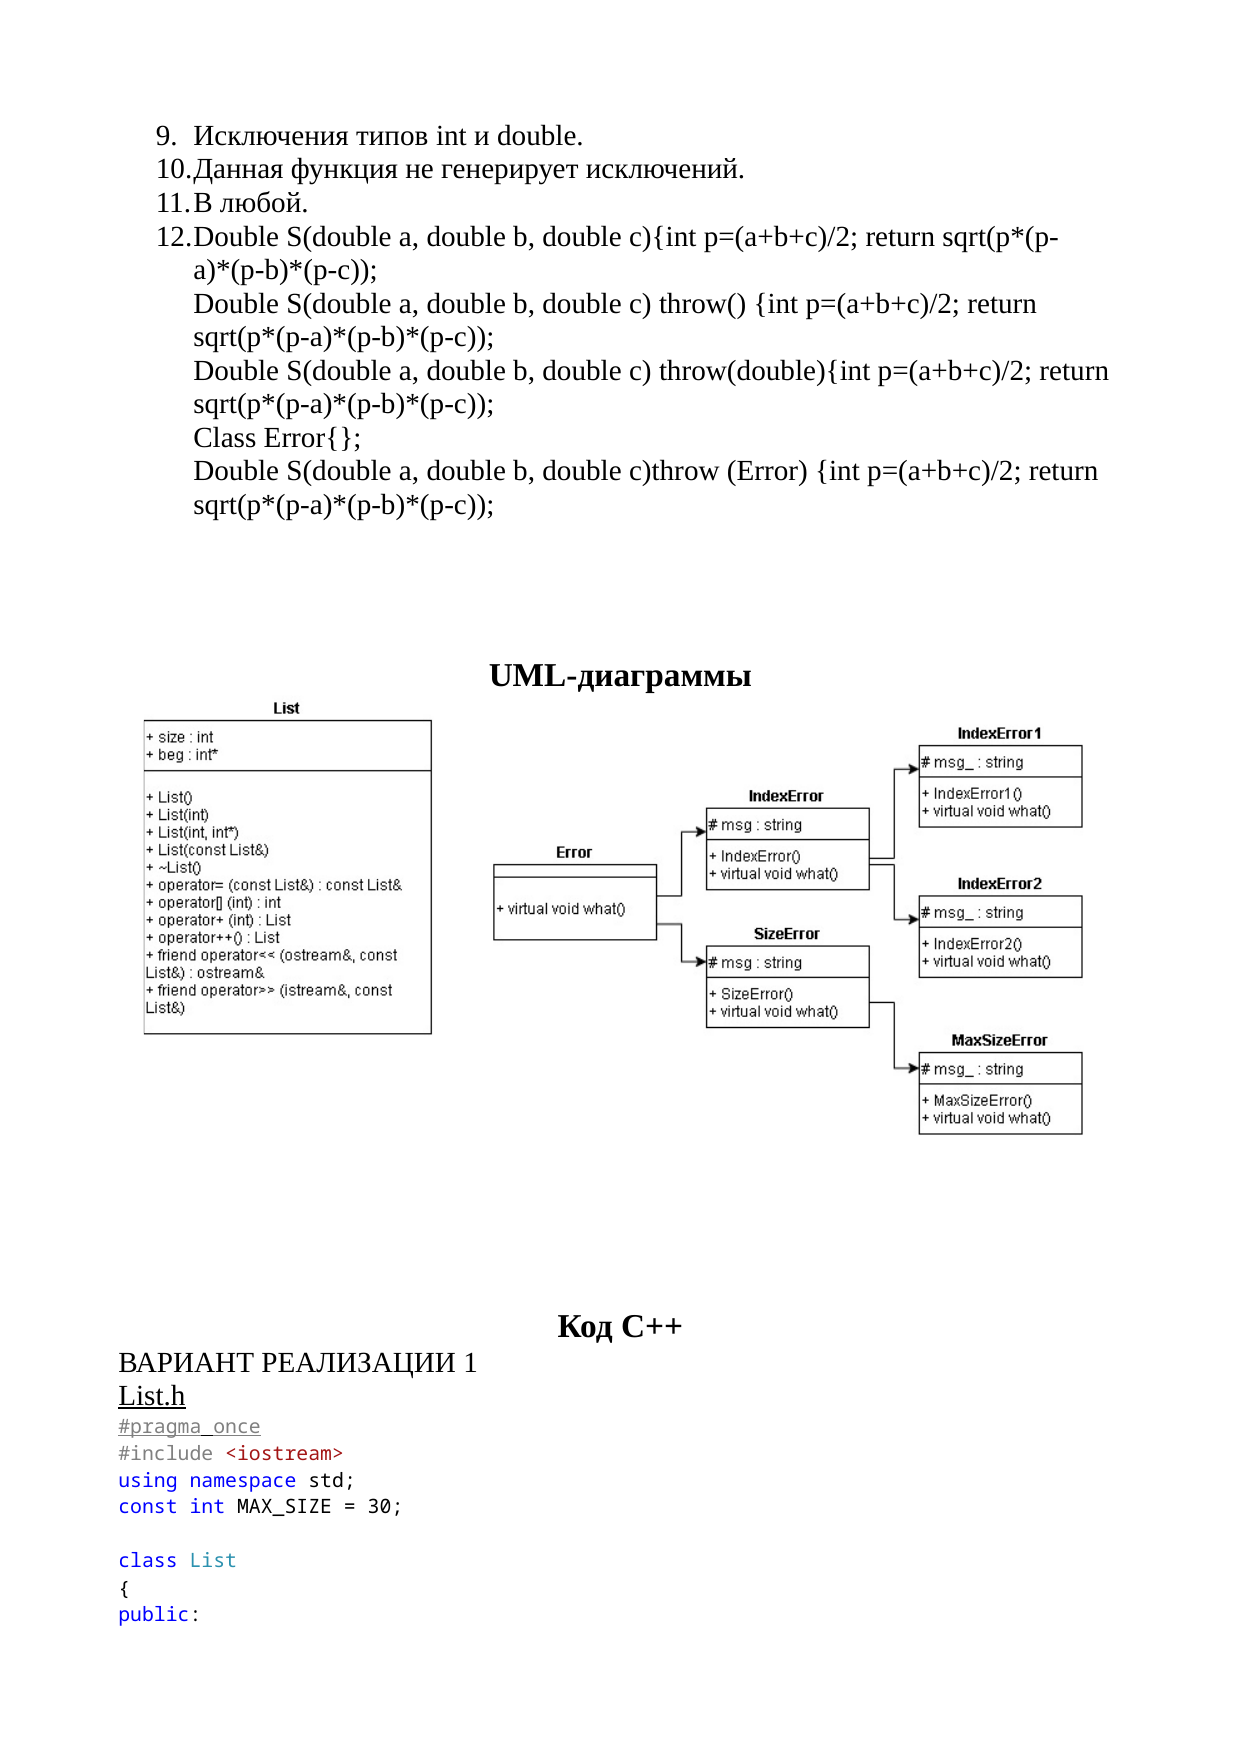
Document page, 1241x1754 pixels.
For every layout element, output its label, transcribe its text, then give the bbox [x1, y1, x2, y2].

list Исключения типов int и double. [156, 118, 1122, 152]
list Double S(double a, double b, double c){int p=(a+b+c)/2; return sqrt(p*(p-a)*(p-b)*(p-c)); Double S(double a, double b, double c) throw() {int p=(a+b+c)/2; return sqrt(p*(p-a)*(p-b)*(p-c)); [156, 219, 1122, 353]
text const int MAX_SIZE = 30; [118, 1493, 1122, 1520]
text #include <iostream> [118, 1439, 1122, 1466]
text using namespace std; [118, 1466, 1122, 1493]
text UML-диаграммы [118, 655, 1122, 693]
picture [143, 695, 1084, 1136]
text public: [118, 1601, 1122, 1628]
text { [118, 1574, 1122, 1601]
list В любой. [156, 185, 1122, 219]
text Double S(double a, double b, double c)throw (Error) {int p=(a+b+c)/2; return sqrt(p*(p-a)*(p-b)*(p-c)); [193, 453, 1122, 521]
text #pragma once [118, 1412, 1122, 1439]
text Class Error{}; [193, 420, 1122, 453]
text Double S(double a, double b, double c) throw(double){int p=(a+b+c)/2; return sqrt(p*(p-a)*(p-b)*(p-c)); [193, 353, 1122, 420]
text Код C++ [118, 1306, 1122, 1345]
list Данная функция не генерирует исключений. [156, 152, 1122, 185]
text List.h [118, 1378, 1122, 1412]
text class List [118, 1547, 1122, 1574]
text ВАРИАНТ РЕАЛИЗАЦИИ 1 [118, 1345, 1122, 1378]
